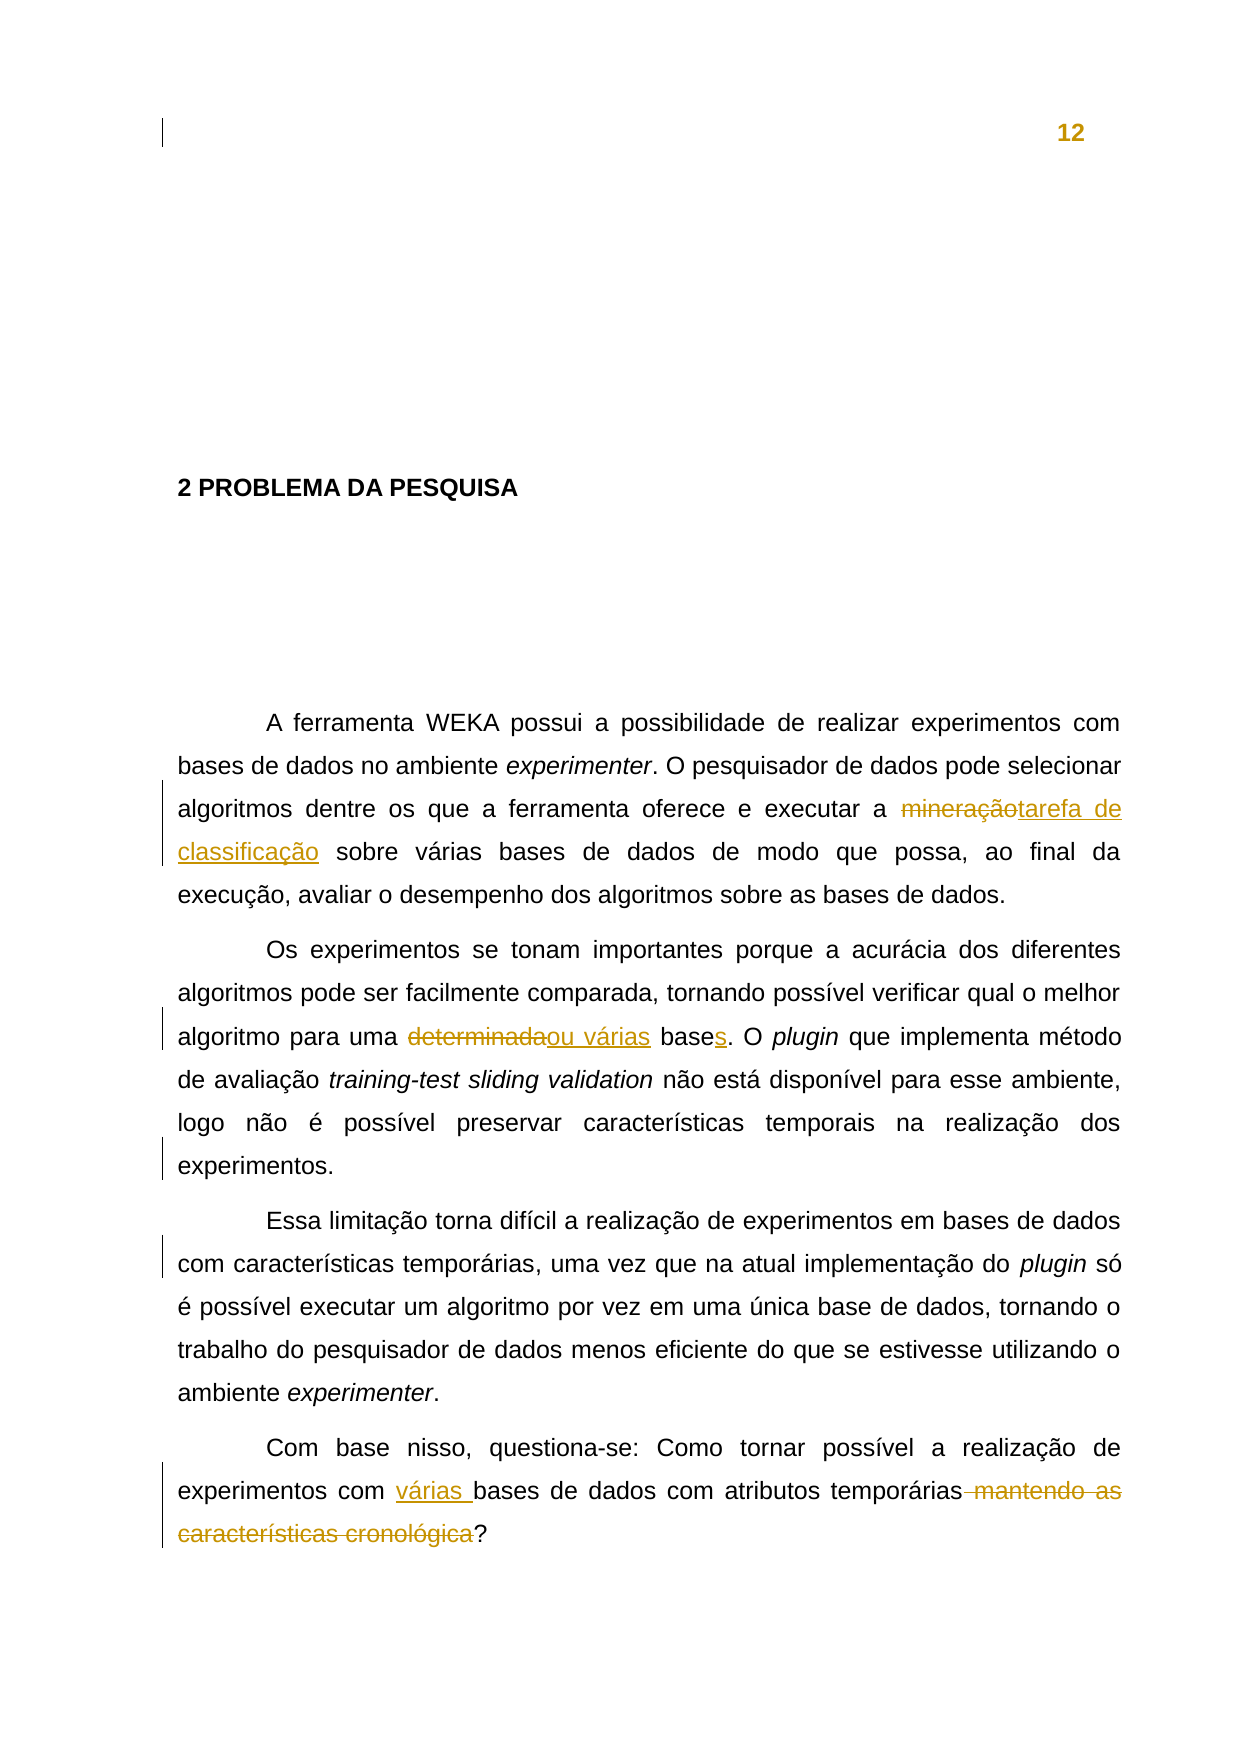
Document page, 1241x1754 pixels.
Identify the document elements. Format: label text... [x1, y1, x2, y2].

text Essa limitação torna difícil a realização de experimentos em bases de dados com características temporárias, uma vez que na atual implementação do plugin só é possível executar um algoritmo por vez em uma única base de dados, tornando o trabalho do pesquisador de dados menos eficiente do que se estivesse utilizando o ambiente experimenter. [177, 1206, 1122, 1407]
text 2 PROBLEMA DA PESQUISA [177, 472, 1122, 501]
text Os experimentos se tonam importantes porque a acurácia dos diferentes algoritmos pode ser facilmente comparada, tornando possível verificar qual o melhor algoritmo para uma ou várias bases. O plugin que implementa método de avaliação training-test sliding validation não está disponível para esse ambiente, logo não é possível preservar características temporais na realização dos experimentos. [177, 935, 1122, 1180]
text A ferramenta WEKA possui a possibilidade de realizar experimentos com bases de dados no ambiente experimenter. O pesquisador de dados pode selecionar algoritmos dentre os que a ferramenta oferece e executar a tarefa de classificação sobre várias bases de dados de modo que possa, ao final da execução, avaliar o desempenho dos algoritmos sobre as bases de dados. [177, 708, 1122, 909]
text Com base nisso, questiona-se: Como tornar possível a realização de experimentos com várias bases de dados com atributos temporárias? [177, 1433, 1122, 1548]
